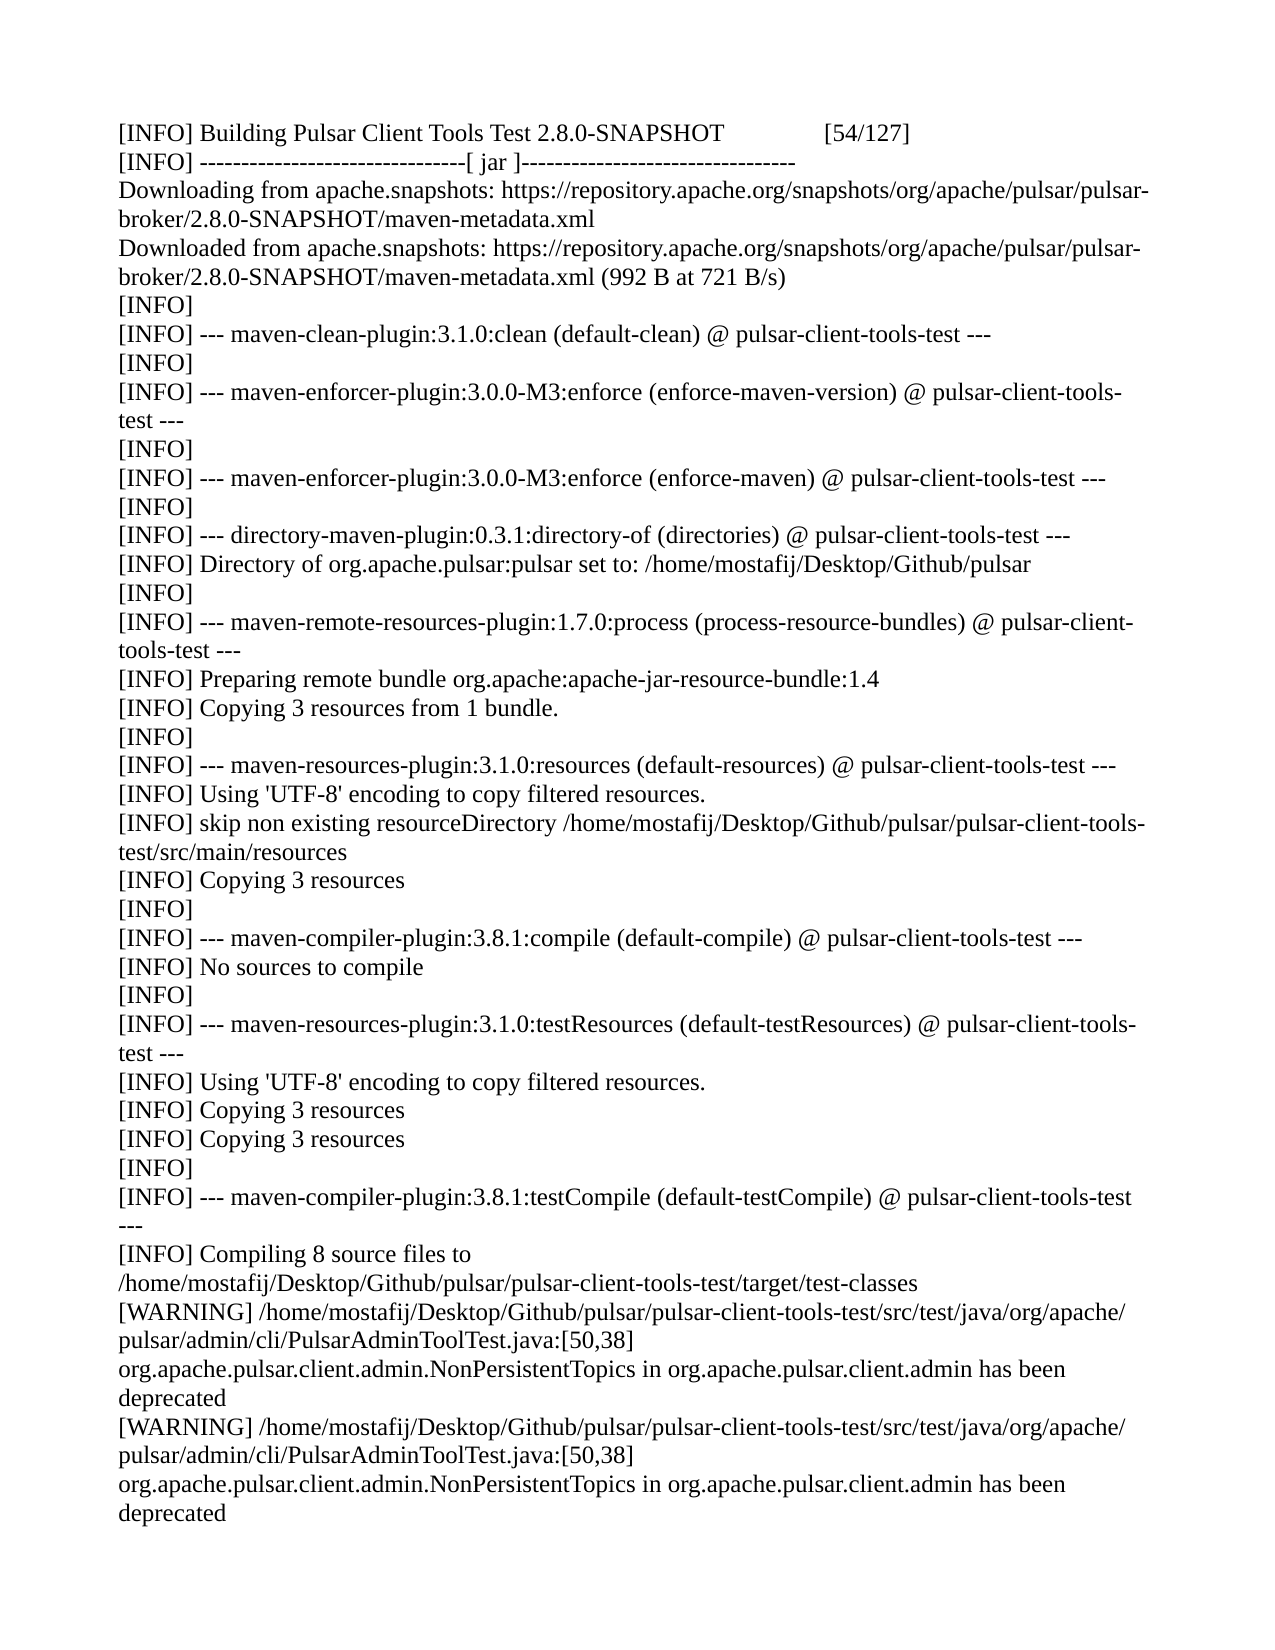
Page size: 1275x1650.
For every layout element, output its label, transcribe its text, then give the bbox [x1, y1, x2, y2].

text [INFO] Using 'UTF-8' encoding to copy filtered resources. [118, 779, 1157, 808]
text [INFO] --------------------------------[ jar ]--------------------------------- [118, 147, 1157, 176]
text [WARNING] /home/mostafij/Desktop/Github/pulsar/pulsar-client-tools-test/src/test/java/org/apache/pulsar/admin/cli/PulsarAdminToolTest.java:[50,38] org.apache.pulsar.client.admin.NonPersistentTopics in org.apache.pulsar.client.admin has been deprecated [118, 1297, 1157, 1412]
text [INFO] skip non existing resourceDirectory /home/mostafij/Desktop/Github/pulsar/pulsar-client-tools-test/src/main/resources [118, 808, 1157, 866]
text [INFO] [118, 578, 1157, 607]
text [INFO] [118, 492, 1157, 521]
text [WARNING] /home/mostafij/Desktop/Github/pulsar/pulsar-client-tools-test/src/test/java/org/apache/pulsar/admin/cli/PulsarAdminToolTest.java:[50,38] org.apache.pulsar.client.admin.NonPersistentTopics in org.apache.pulsar.client.admin has been deprecated [118, 1412, 1157, 1527]
text Downloading from apache.snapshots: https://repository.apache.org/snapshots/org/apache/pulsar/pulsar-broker/2.8.0-SNAPSHOT/maven-metadata.xml [118, 176, 1157, 233]
text [INFO] --- maven-compiler-plugin:3.8.1:compile (default-compile) @ pulsar-client-tools-test --- [118, 923, 1157, 952]
text [INFO] --- maven-clean-plugin:3.1.0:clean (default-clean) @ pulsar-client-tools-test --- [118, 319, 1157, 348]
text [INFO] [118, 981, 1157, 1009]
text [INFO] --- maven-enforcer-plugin:3.0.0-M3:enforce (enforce-maven-version) @ pulsar-client-tools-test --- [118, 377, 1157, 434]
text [INFO] Copying 3 resources from 1 bundle. [118, 693, 1157, 722]
text [INFO] Copying 3 resources [118, 1124, 1157, 1153]
text Downloaded from apache.snapshots: https://repository.apache.org/snapshots/org/apache/pulsar/pulsar-broker/2.8.0-SNAPSHOT/maven-metadata.xml (992 B at 721 B/s) [118, 233, 1157, 291]
text [INFO] No sources to compile [118, 952, 1157, 981]
text [INFO] [118, 434, 1157, 463]
text [INFO] Building Pulsar Client Tools Test 2.8.0-SNAPSHOT [54/127] [118, 118, 1157, 147]
text [INFO] [118, 894, 1157, 923]
text [INFO] [118, 1153, 1157, 1182]
text [INFO] --- maven-compiler-plugin:3.8.1:testCompile (default-testCompile) @ pulsar-client-tools-test --- [118, 1182, 1157, 1239]
text [INFO] --- maven-enforcer-plugin:3.0.0-M3:enforce (enforce-maven) @ pulsar-client-tools-test --- [118, 463, 1157, 492]
text [INFO] [118, 722, 1157, 751]
text [INFO] Copying 3 resources [118, 866, 1157, 894]
text [INFO] Copying 3 resources [118, 1096, 1157, 1124]
text [INFO] --- maven-remote-resources-plugin:1.7.0:process (process-resource-bundles) @ pulsar-client-tools-test --- [118, 607, 1157, 664]
text [INFO] [118, 348, 1157, 377]
text [INFO] --- directory-maven-plugin:0.3.1:directory-of (directories) @ pulsar-client-tools-test --- [118, 521, 1157, 549]
text [INFO] Using 'UTF-8' encoding to copy filtered resources. [118, 1067, 1157, 1096]
text [INFO] Compiling 8 source files to /home/mostafij/Desktop/Github/pulsar/pulsar-client-tools-test/target/test-classes [118, 1239, 1157, 1297]
text [INFO] Directory of org.apache.pulsar:pulsar set to: /home/mostafij/Desktop/Github/pulsar [118, 549, 1157, 578]
text [INFO] --- maven-resources-plugin:3.1.0:testResources (default-testResources) @ pulsar-client-tools-test --- [118, 1009, 1157, 1067]
text [INFO] --- maven-resources-plugin:3.1.0:resources (default-resources) @ pulsar-client-tools-test --- [118, 751, 1157, 779]
text [INFO] [118, 291, 1157, 319]
text [INFO] Preparing remote bundle org.apache:apache-jar-resource-bundle:1.4 [118, 664, 1157, 693]
